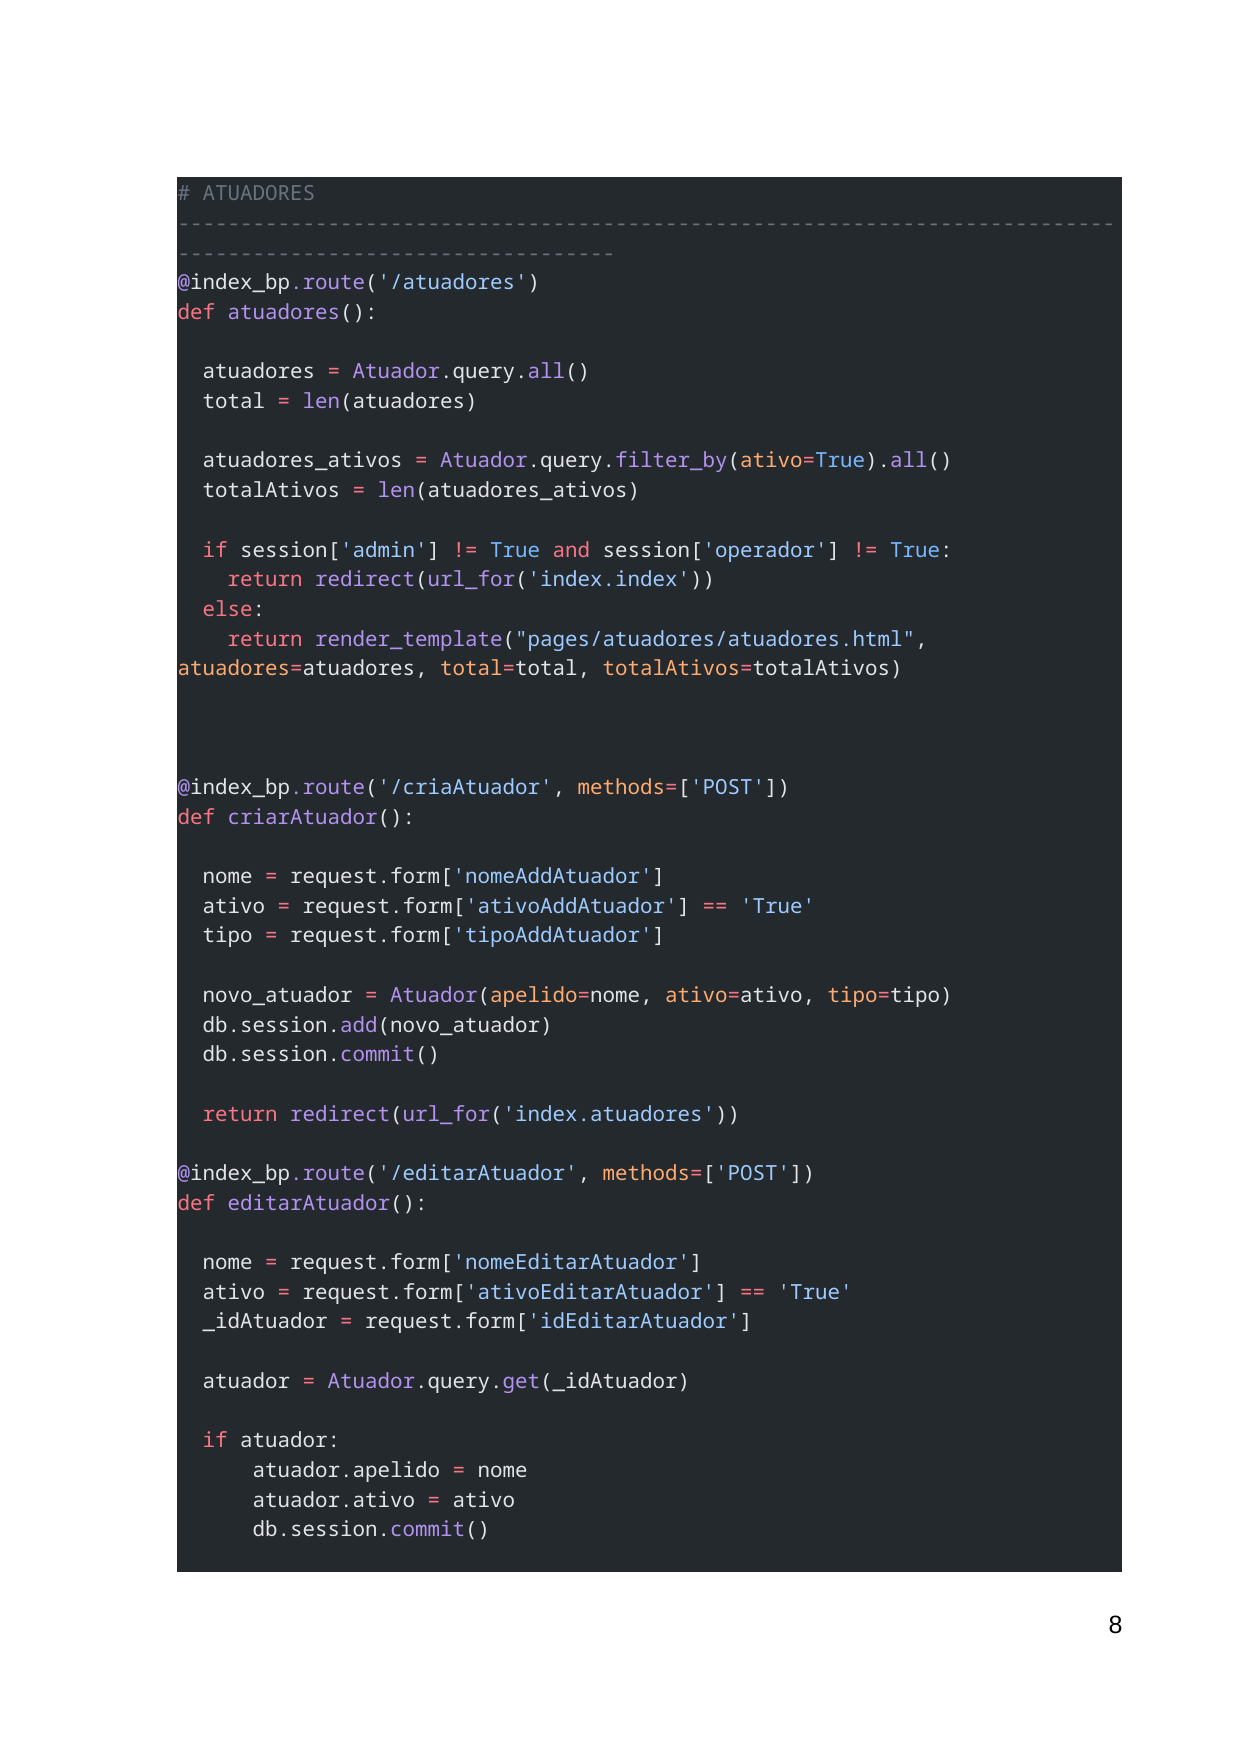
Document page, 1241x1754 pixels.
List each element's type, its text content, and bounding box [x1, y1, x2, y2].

text def criarAtuador(): [177, 801, 1122, 830]
text atuador = Atuador.query.get(_idAtuador) [177, 1365, 1122, 1394]
text tipo = request.form['tipoAddAtuador'] [177, 919, 1122, 949]
text db.session.commit() [177, 1038, 1122, 1068]
text return redirect(url_for('index.atuadores')) [177, 1097, 1122, 1127]
text ativo = request.form['ativoAddAtuador'] == 'True' [177, 890, 1122, 919]
text atuadores_ativos = Atuador.query.filter_by(ativo=True).all() [177, 444, 1122, 474]
text nome = request.form['nomeAddAtuador'] [177, 860, 1122, 890]
text if atuador: [177, 1424, 1122, 1454]
text novo_atuador = Atuador(apelido=nome, ativo=ativo, tipo=tipo) [177, 979, 1122, 1008]
text @index_bp.route('/criaAtuador', methods=['POST']) [177, 771, 1122, 801]
text atuadores = Atuador.query.all() [177, 355, 1122, 385]
text @index_bp.route('/atuadores') [177, 266, 1122, 296]
text _idAtuador = request.form['idEditarAtuador'] [177, 1305, 1122, 1335]
text ativo = request.form['ativoEditarAtuador'] == 'True' [177, 1276, 1122, 1305]
text total = len(atuadores) [177, 385, 1122, 415]
text else: [177, 593, 1122, 622]
text def atuadores(): [177, 296, 1122, 326]
text atuador.ativo = ativo [177, 1483, 1122, 1513]
text return render_template("pages/atuadores/atuadores.html", atuadores=atuadores, total=total, totalAtivos=totalAtivos) [177, 622, 1122, 682]
text db.session.commit() [177, 1513, 1122, 1543]
text def editarAtuador(): [177, 1187, 1122, 1216]
text totalAtivos = len(atuadores_ativos) [177, 474, 1122, 504]
text return redirect(url_for('index.index')) [177, 563, 1122, 593]
text # ATUADORES -------------------------------------------------------------------------------------------------------------- [177, 177, 1122, 266]
text @index_bp.route('/editarAtuador', methods=['POST']) [177, 1157, 1122, 1187]
text atuador.apelido = nome [177, 1454, 1122, 1483]
text db.session.add(novo_atuador) [177, 1008, 1122, 1038]
text nome = request.form['nomeEditarAtuador'] [177, 1246, 1122, 1276]
text if session['admin'] != True and session['operador'] != True: [177, 533, 1122, 563]
